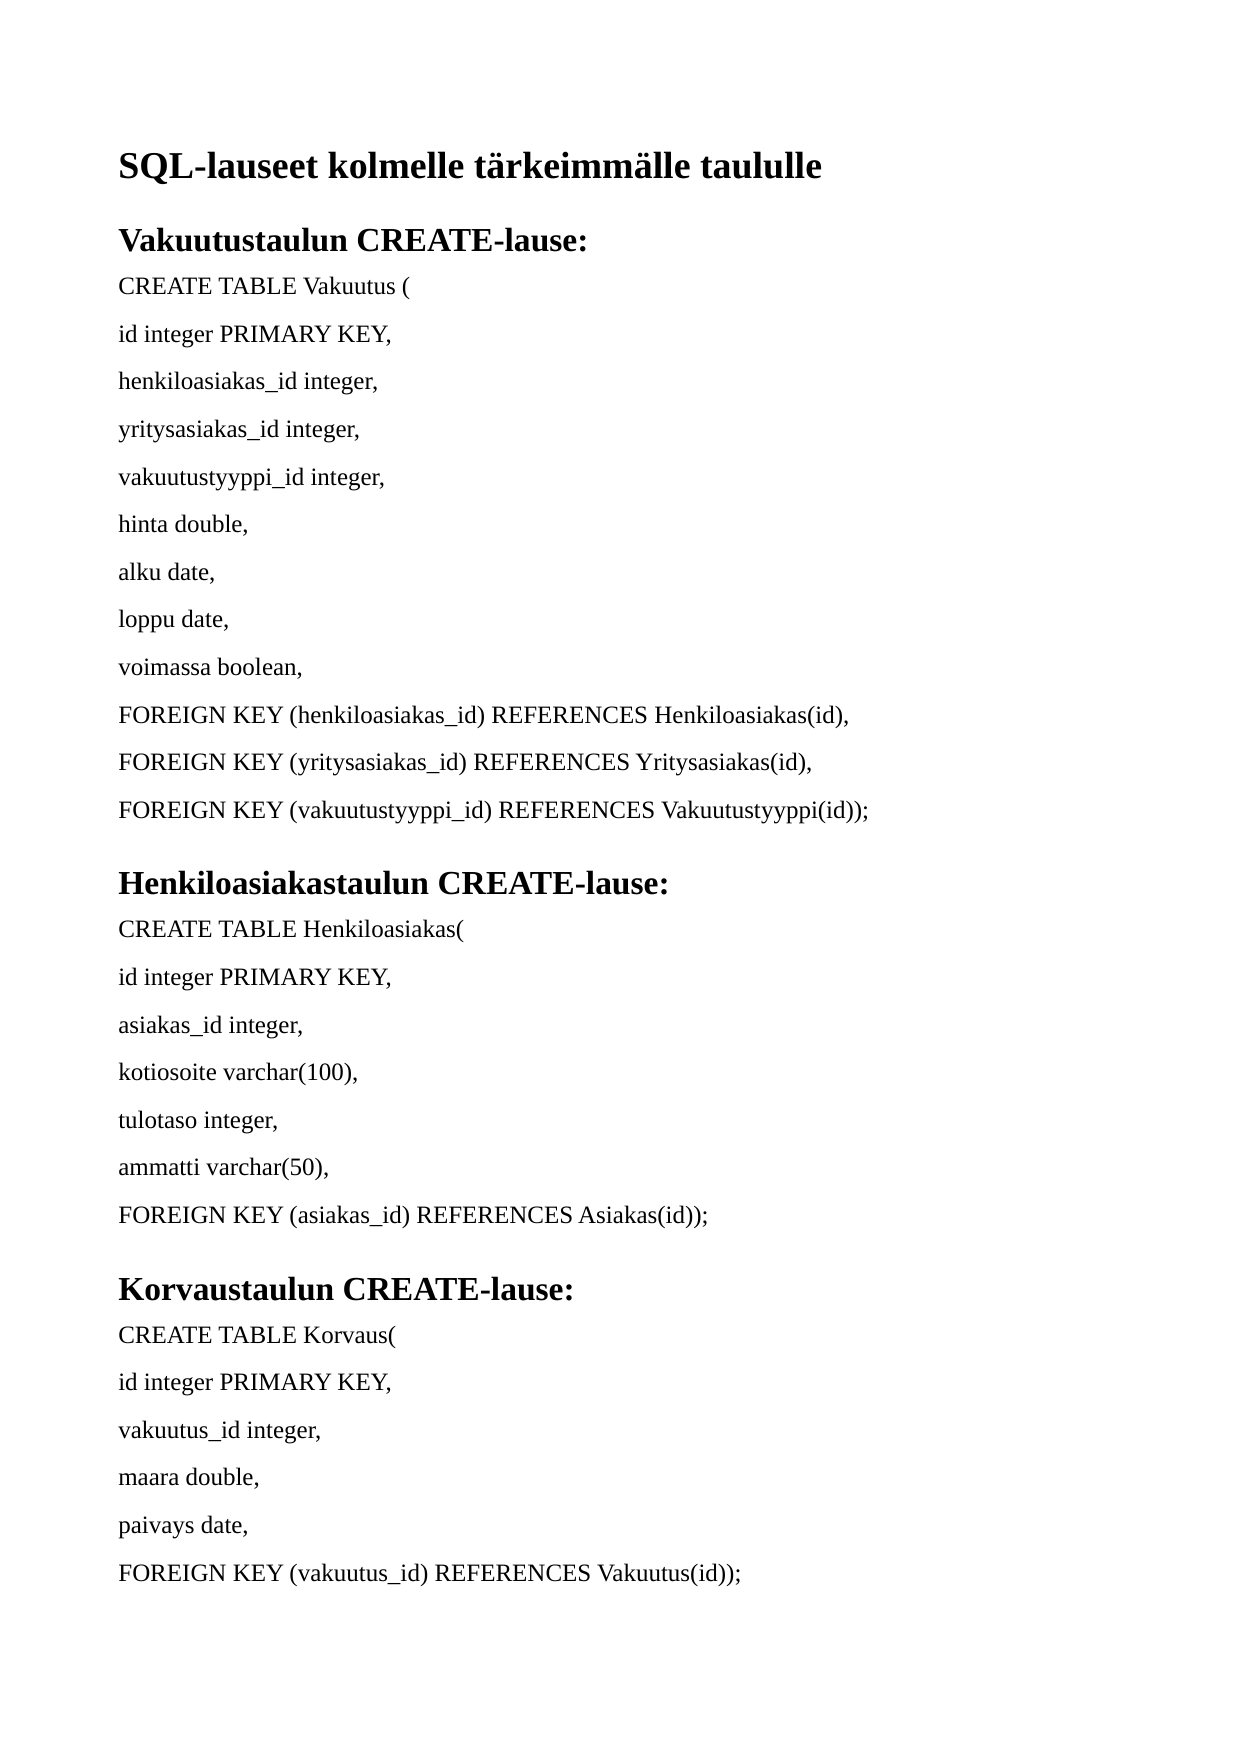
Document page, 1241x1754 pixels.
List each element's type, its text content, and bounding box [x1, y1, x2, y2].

text vakuutustyyppi_id integer, [118, 462, 1122, 490]
text FOREIGN KEY (asiakas_id) REFERENCES Asiakas(id)); [118, 1200, 1122, 1229]
text FOREIGN KEY (yritysasiakas_id) REFERENCES Yritysasiakas(id), [118, 747, 1122, 776]
text voimassa boolean, [118, 652, 1122, 681]
subtitle SQL-lauseet kolmelle tärkeimmälle taululle [118, 143, 1122, 187]
text CREATE TABLE Henkiloasiakas( [118, 914, 1122, 943]
text yritysasiakas_id integer, [118, 414, 1122, 443]
text FOREIGN KEY (vakuutus_id) REFERENCES Vakuutus(id)); [118, 1558, 1122, 1586]
text ammatti varchar(50), [118, 1152, 1122, 1181]
text id integer PRIMARY KEY, [118, 962, 1122, 991]
text paivays date, [118, 1510, 1122, 1539]
text id integer PRIMARY KEY, [118, 319, 1122, 348]
text FOREIGN KEY (vakuutustyyppi_id) REFERENCES Vakuutustyyppi(id)); [118, 795, 1122, 824]
text kotiosoite varchar(100), [118, 1057, 1122, 1086]
text alku date, [118, 557, 1122, 586]
text FOREIGN KEY (henkiloasiakas_id) REFERENCES Henkiloasiakas(id), [118, 700, 1122, 728]
subtitle Vakuutustaulun CREATE-lause: [118, 220, 1122, 259]
text maara double, [118, 1462, 1122, 1491]
text tulotaso integer, [118, 1105, 1122, 1134]
subtitle Korvaustaulun CREATE-lause: [118, 1268, 1122, 1307]
text vakuutus_id integer, [118, 1415, 1122, 1444]
text henkiloasiakas_id integer, [118, 366, 1122, 395]
text CREATE TABLE Korvaus( [118, 1320, 1122, 1348]
subtitle Henkiloasiakastaulun CREATE-lause: [118, 863, 1122, 902]
text asiakas_id integer, [118, 1010, 1122, 1038]
text loppu date, [118, 604, 1122, 633]
text id integer PRIMARY KEY, [118, 1367, 1122, 1396]
text CREATE TABLE Vakuutus ( [118, 271, 1122, 300]
text hinta double, [118, 509, 1122, 538]
